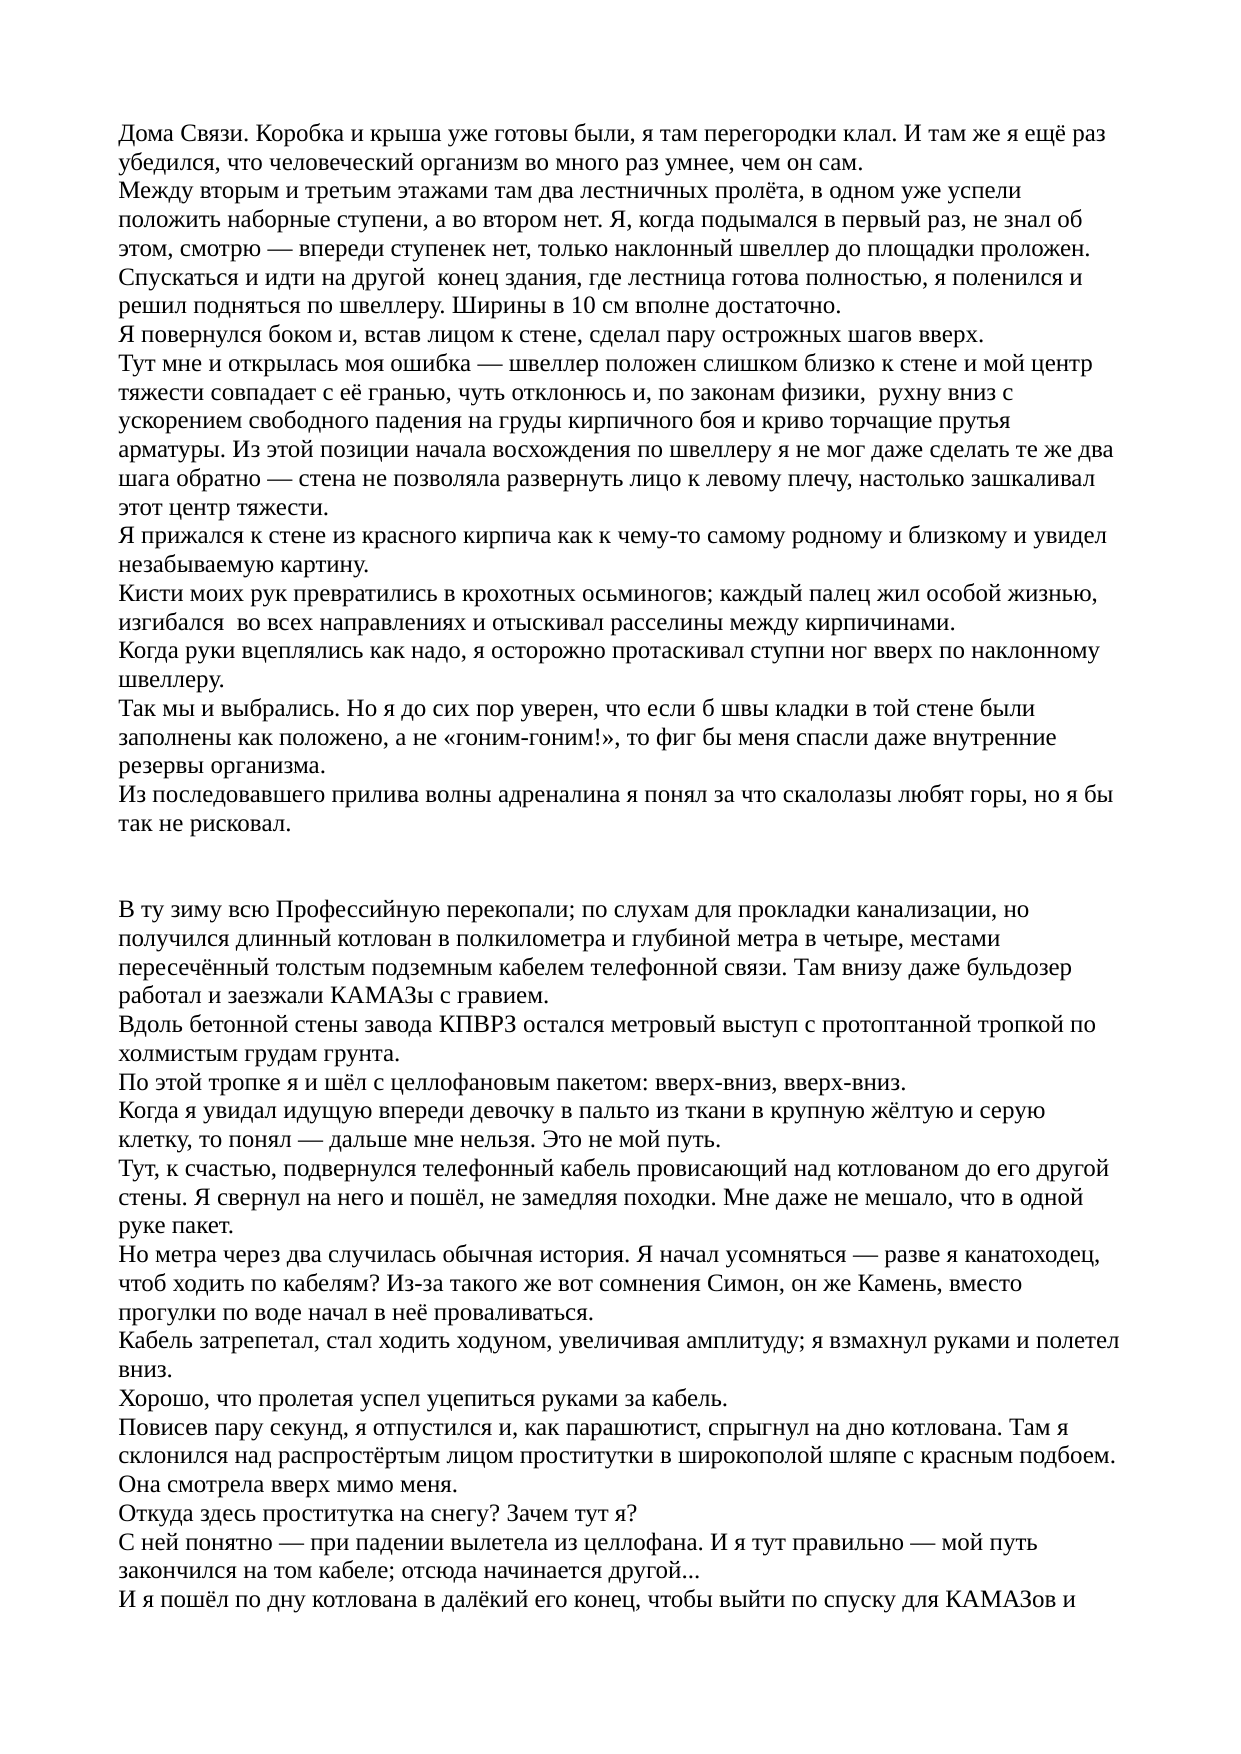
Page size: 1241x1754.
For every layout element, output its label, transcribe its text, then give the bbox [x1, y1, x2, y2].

text Тут мне и открылась моя ошибка — швеллер положен слишком близко к стене и мой центр тяжести совпадает с её гранью, чуть отклонюсь и, по законам физики, рухну вниз с ускорением свободного падения на груды кирпичного боя и криво торчащие прутья арматуры. Из этой позиции начала восхождения по швеллеру я не мог даже сделать те же два шага обратно — стена не позволяла развернуть лицо к левому плечу, настолько зашкаливал этот центр тяжести. [118, 348, 1122, 521]
text Откуда здесь проститутка на снегу? Зачем тут я? [118, 1498, 1122, 1527]
text И я пошёл по дну котлована в далёкий его конец, чтобы выйти по спуску для КАМАЗов и [118, 1584, 1122, 1613]
text Между вторым и третьим этажами там два лестничных пролёта, в одном уже успели положить наборные ступени, а во втором нет. Я, когда подымался в первый раз, не знал об этом, смотрю — впереди ступенек нет, только наклонный швеллер до площадки проложен. [118, 176, 1122, 262]
text С ней понятно — при падении вылетела из целлофана. И я тут правильно — мой путь закончился на том кабеле; отсюда начинается другой... [118, 1527, 1122, 1584]
text Спускаться и идти на другой конец здания, где лестница готова полностью, я поленился и решил подняться по швеллеру. Ширины в 10 см вполне достаточно. [118, 262, 1122, 319]
text В ту зиму всю Профессийную перекопали; по слухам для прокладки канализации, но получился длинный котлован в полкилометра и глубиной метра в четыре, местами пересечённый толстым подземным кабелем телефонной связи. Там внизу даже бульдозер работал и заезжали КАМАЗы с гравием. [118, 894, 1122, 1009]
text Кабель затрепетал, стал ходить ходуном, увеличивая амплитуду; я взмахнул руками и полетел вниз. [118, 1326, 1122, 1383]
text Когда руки вцеплялись как надо, я осторожно протаскивал ступни ног вверх по наклонному швеллеру. [118, 636, 1122, 693]
text Я прижался к стене из красного кирпича как к чему-то самому родному и близкому и увидел незабываемую картину. [118, 521, 1122, 578]
text Когда я увидал идущую впереди девочку в пальто из ткани в крупную жёлтую и серую клетку, то понял — дальше мне нельзя. Это не мой путь. [118, 1096, 1122, 1153]
text Но метра через два случилась обычная история. Я начал усомняться — разве я канатоходец, чтоб ходить по кабелям? Из-за такого же вот сомнения Симон, он же Камень, вместо прогулки по воде начал в неё проваливаться. [118, 1239, 1122, 1326]
text Тут, к счастью, подвернулся телефонный кабель провисающий над котлованом до его другой стены. Я свернул на него и пошёл, не замедляя походки. Мне даже не мешало, что в одной руке пакет. [118, 1153, 1122, 1239]
text Дома Связи. Коробка и крыша уже готовы были, я там перегородки клал. И там же я ещё раз убедился, что человеческий организм во много раз умнее, чем он сам. [118, 118, 1122, 176]
text Хорошо, что пролетая успел уцепиться руками за кабель. [118, 1383, 1122, 1412]
text Так мы и выбрались. Но я до сих пор уверен, что если б швы кладки в той стене были заполнены как положено, а не «гоним-гоним!», то фиг бы меня спасли даже внутренние резервы организма. [118, 693, 1122, 779]
text Из последовавшего прилива волны адреналина я понял за что скалолазы любят горы, но я бы так не рисковал. [118, 779, 1122, 837]
text Повисев пару секунд, я отпустился и, как парашютист, спрыгнул на дно котлована. Там я склонился над распростёртым лицом проститутки в широкополой шляпе с красным подбоем. [118, 1412, 1122, 1469]
text По этой тропке я и шёл с целлофановым пакетом: вверх-вниз, вверх-вниз. [118, 1067, 1122, 1096]
text Я повернулся боком и, встав лицом к стене, сделал пару острожных шагов вверх. [118, 319, 1122, 348]
text Она смотрела вверх мимо меня. [118, 1469, 1122, 1498]
text Вдоль бетонной стены завода КПВРЗ остался метровый выступ с протоптанной тропкой по холмистым грудам грунта. [118, 1009, 1122, 1067]
text Кисти моих рук превратились в крохотных осьминогов; каждый палец жил особой жизнью, изгибался во всех направлениях и отыскивал расселины между кирпичинами. [118, 578, 1122, 636]
